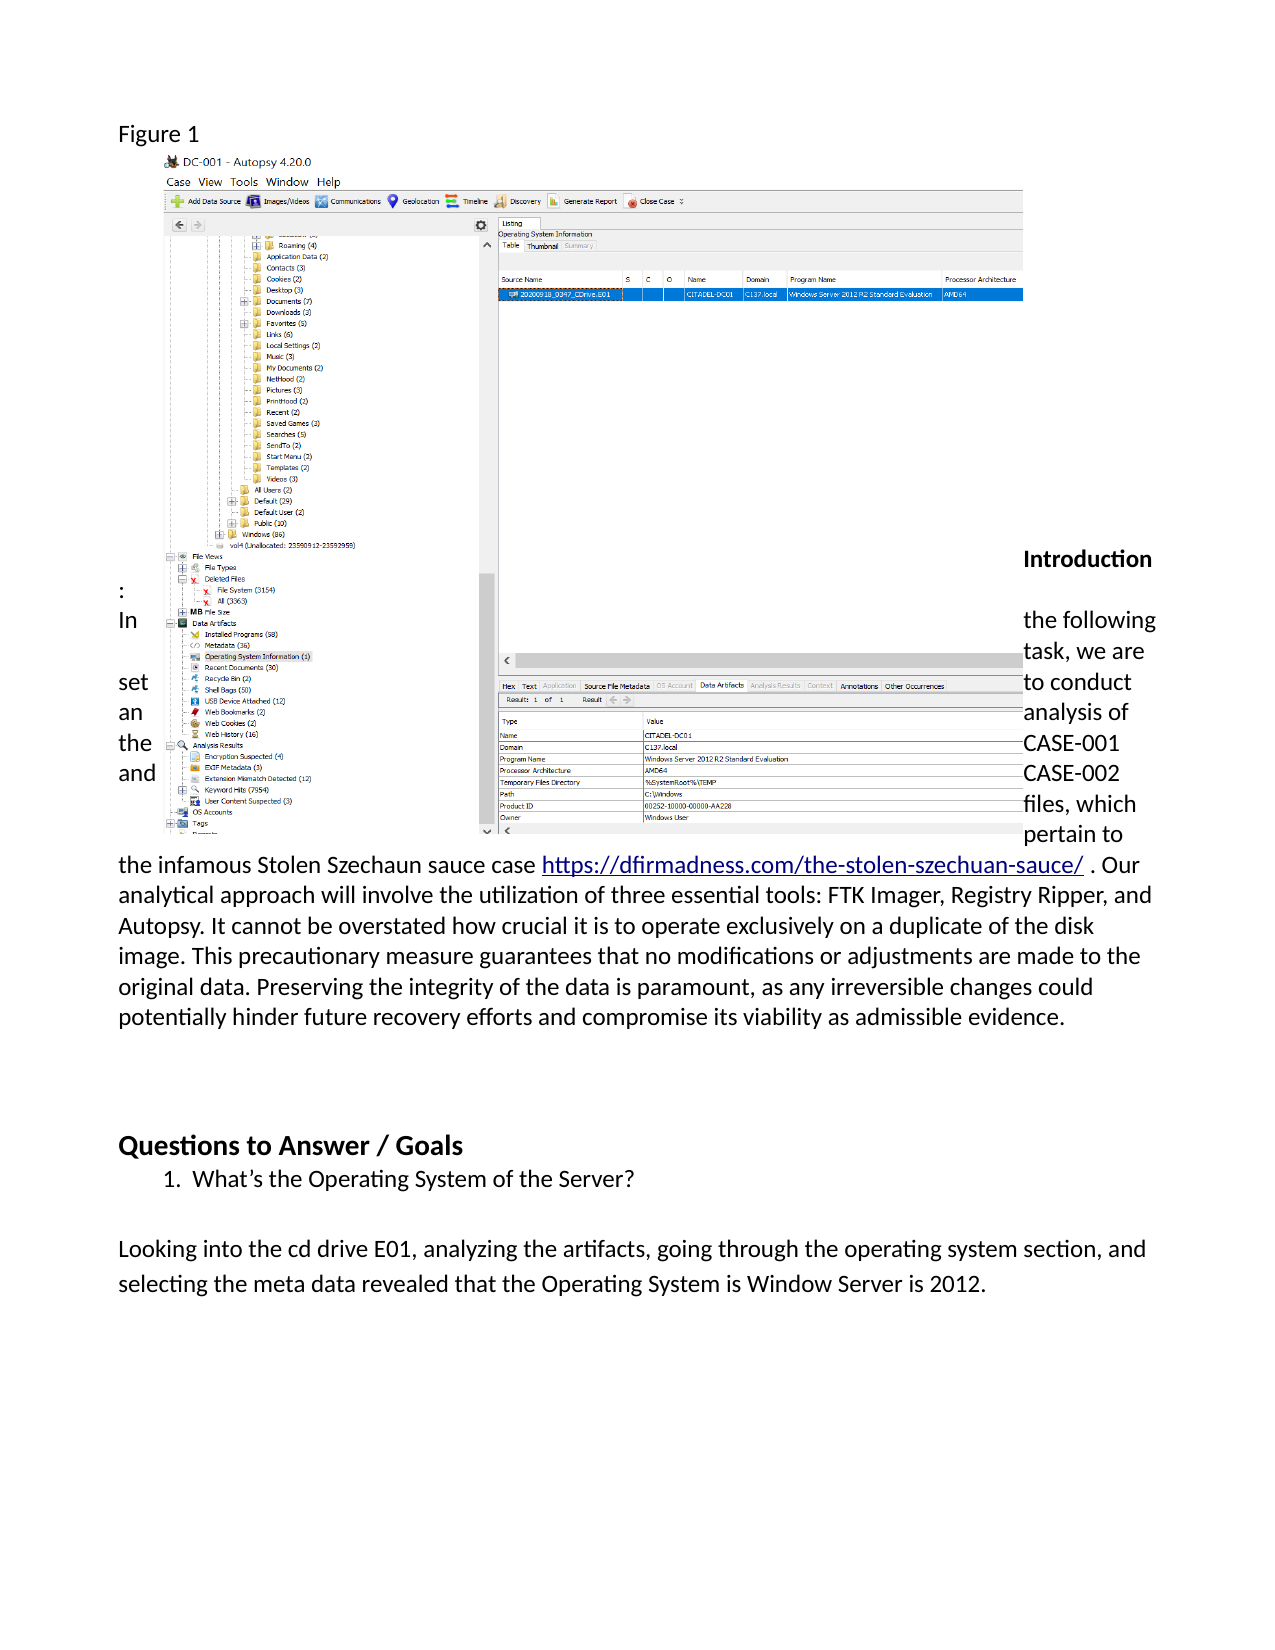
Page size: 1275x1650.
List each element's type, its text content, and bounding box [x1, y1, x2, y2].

list What’s the Operating System of the Server? [162, 1163, 1157, 1193]
text Introduction: [1023, 513, 1157, 605]
text Figure 1 [118, 118, 1157, 149]
text Looking into the cd drive E01, analyzing the artifacts, going through the operating system section, and selecting the meta data revealed that the Operating System is Window Server is 2012. [118, 1233, 1157, 1298]
subtitle Questions to Answer / Goals [118, 1127, 1157, 1163]
text In the following task, we are set to conduct an analysis of the CASE-001 and CASE-002 files, which pertain to the infamous Stolen Szechaun sauce case https://dfirmadness.com/the-stolen-szechuan-sauce/ . Our analytical approach will involve the utilization of three essential tools: FTK Imager, Registry Ripper, and Autopsy. It cannot be overstated how crucial it is to operate exclusively on a duplicate of the disk image. This precautionary measure guarantees that no modifications or adjustments are made to the original data. Preserving the integrity of the data is paramount, as any irreversible changes could potentially hinder future recovery efforts and compromise its viability as admissible evidence. [118, 605, 1157, 1032]
text Introduction: [118, 513, 163, 605]
